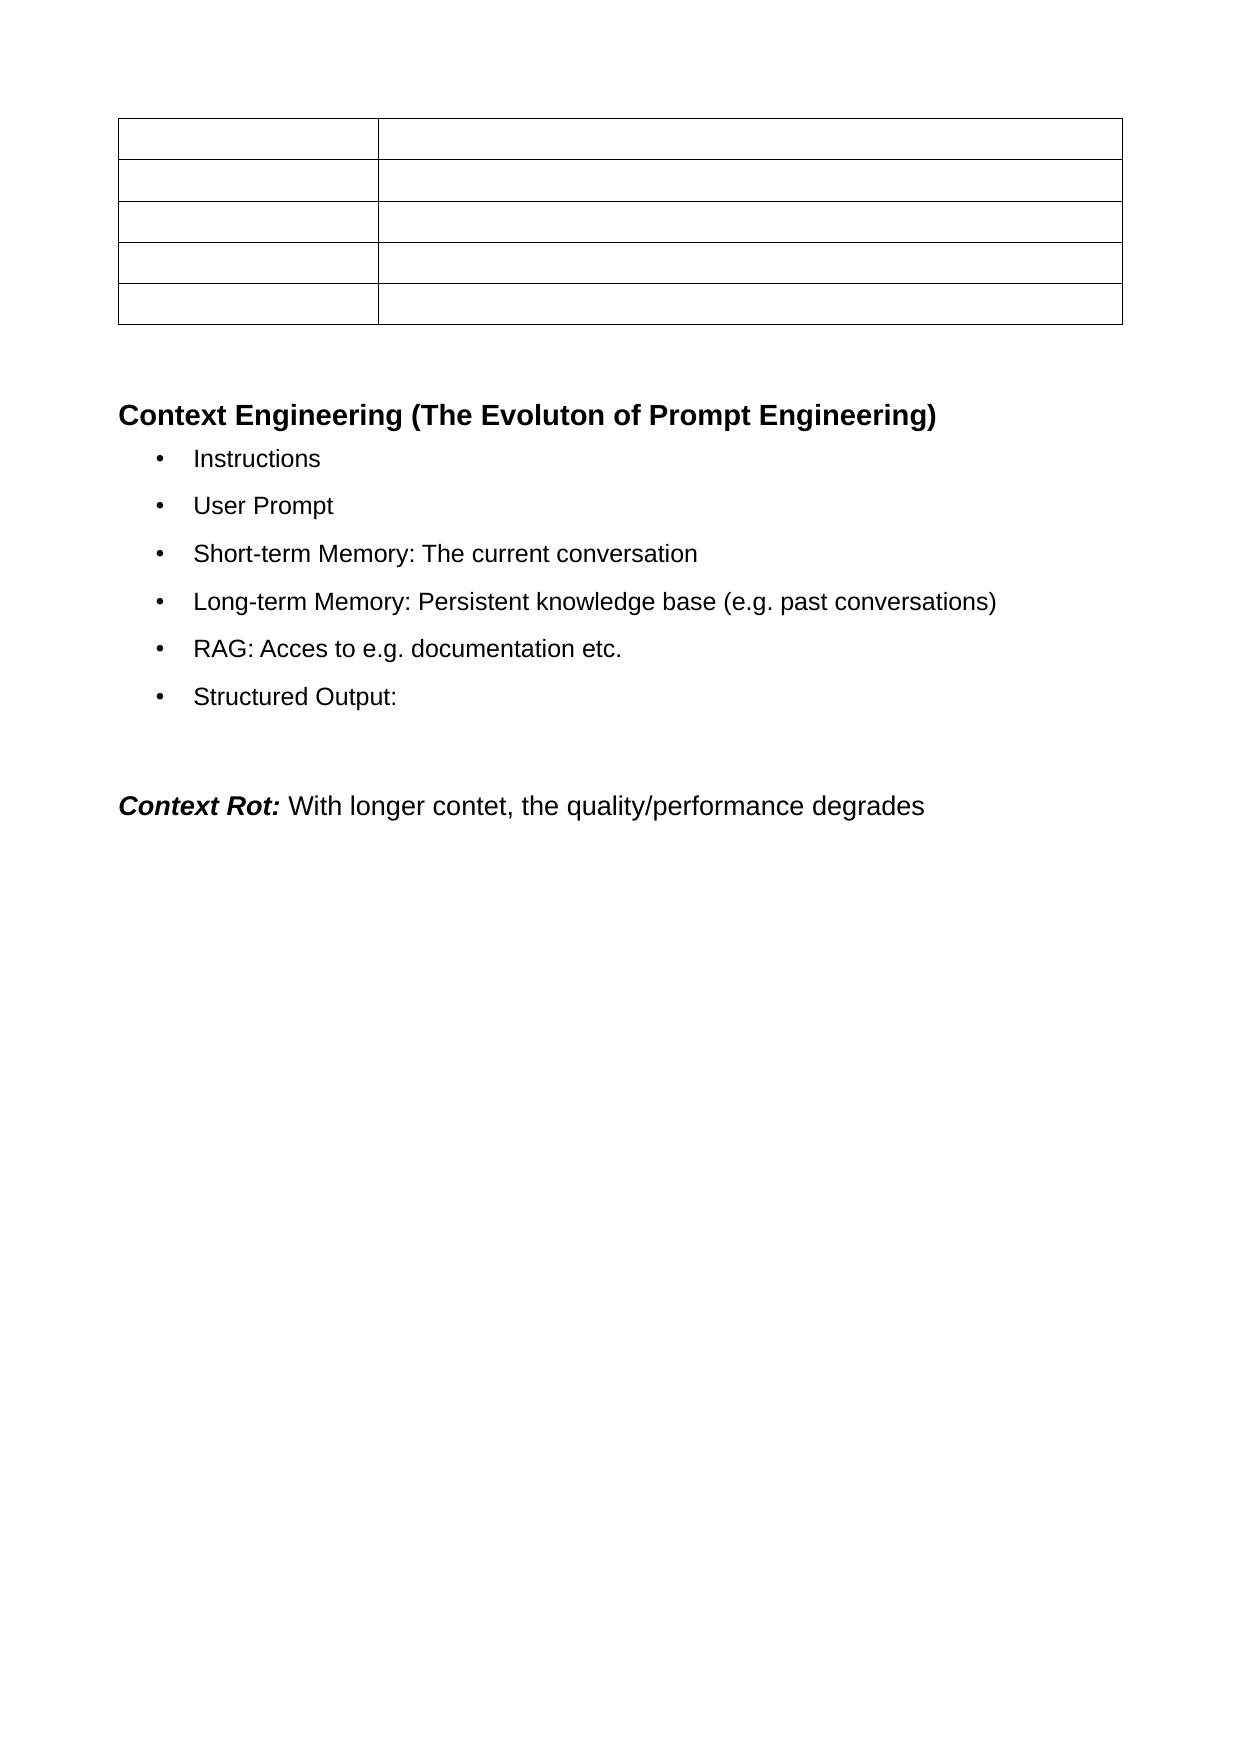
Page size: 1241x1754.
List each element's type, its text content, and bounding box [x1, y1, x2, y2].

table_cell [379, 284, 1122, 324]
list Short-term Memory: The current conversation [156, 539, 1122, 568]
list Long-term Memory: Persistent knowledge base (e.g. past conversations) [156, 587, 1122, 616]
table_cell [379, 119, 1122, 159]
table_cell [119, 119, 378, 159]
list RAG: Acces to e.g. documentation etc. [156, 634, 1122, 663]
table_cell [119, 284, 378, 324]
list User Prompt [156, 491, 1122, 520]
table_cell [379, 243, 1122, 283]
list Structured Output: [156, 682, 1122, 711]
table_cell [119, 202, 378, 242]
table_cell [119, 160, 378, 201]
subtitle Context Engineering (The Evoluton of Prompt Engineering) [118, 397, 1122, 431]
subtitle Context Rot: With longer contet, the quality/performance degrades [118, 790, 1122, 821]
list Instructions [156, 443, 1122, 472]
table_cell [119, 243, 378, 283]
table_cell [379, 202, 1122, 242]
table_cell [379, 160, 1122, 201]
